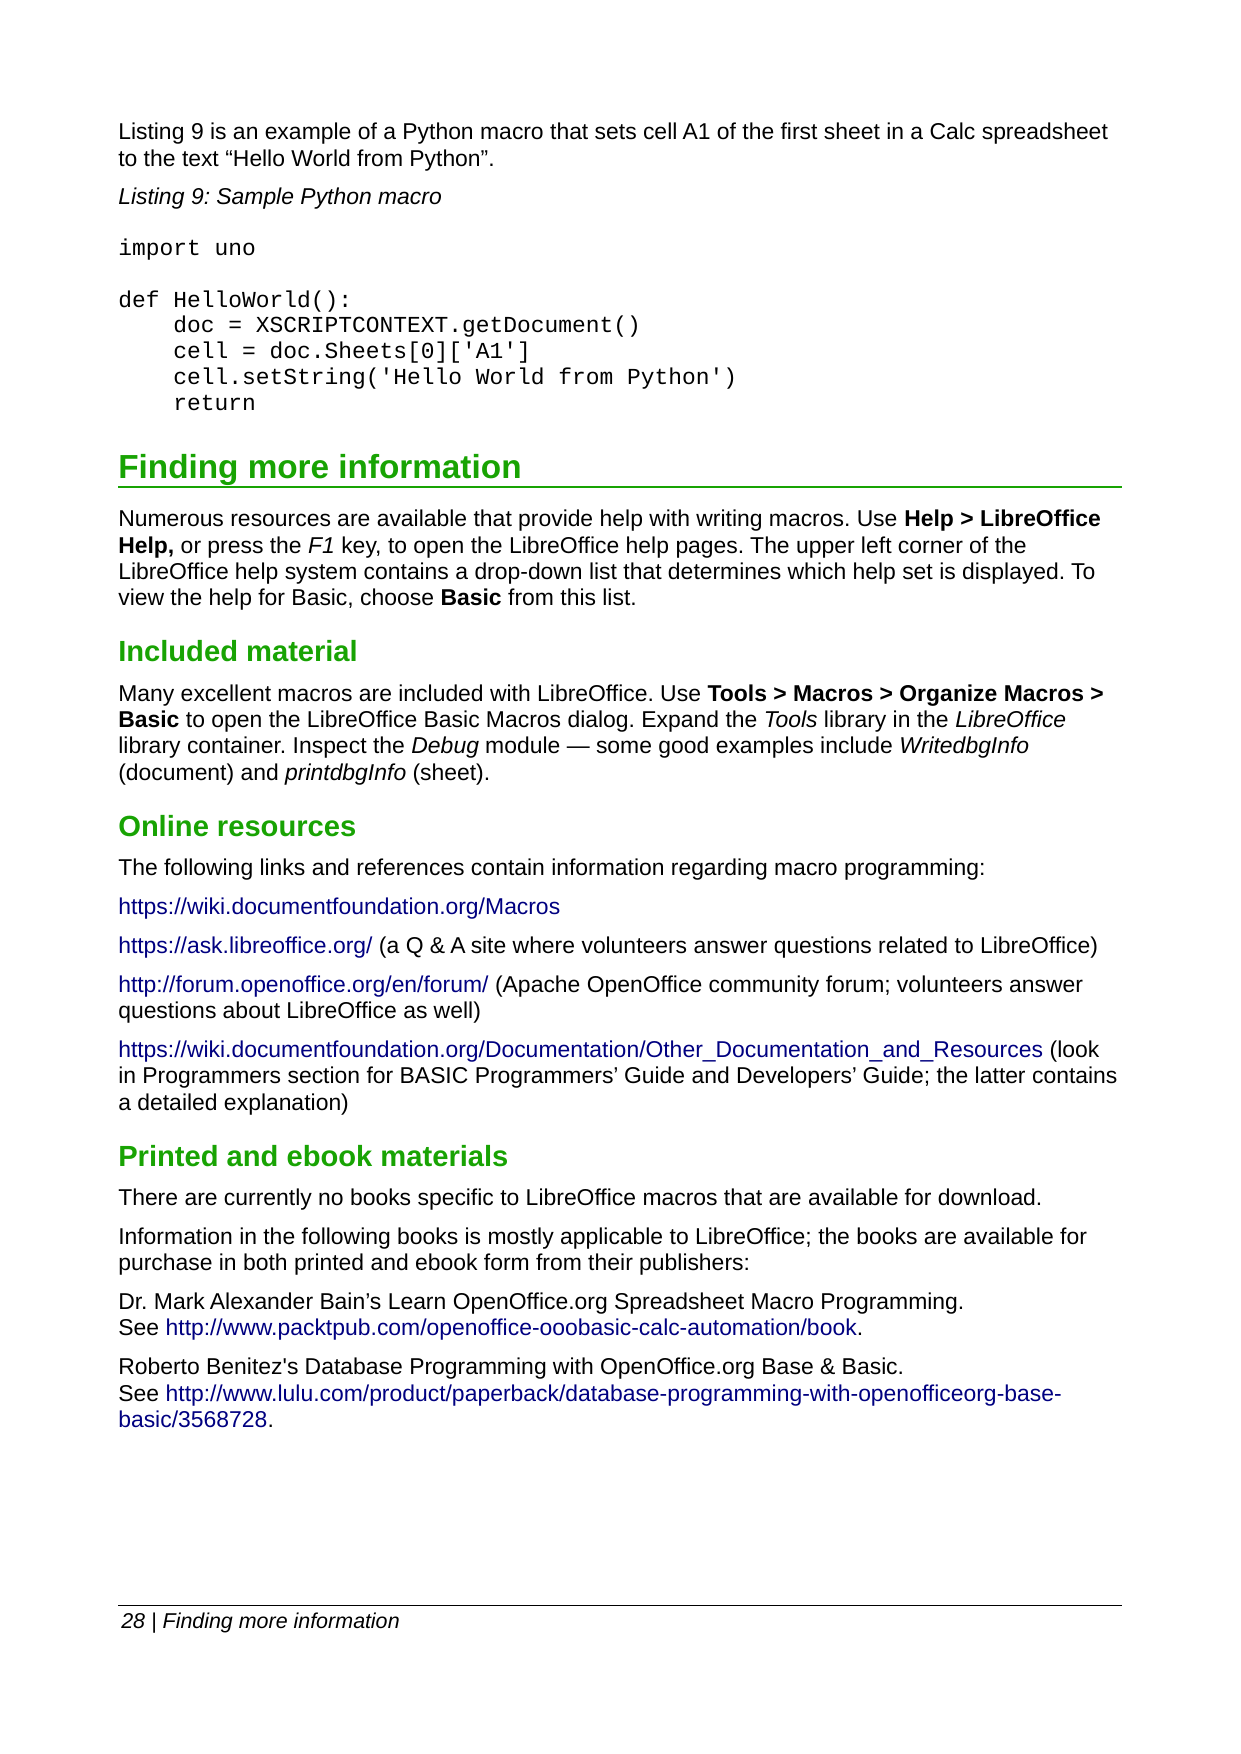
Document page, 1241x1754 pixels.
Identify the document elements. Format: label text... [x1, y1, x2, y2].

text Listing 9: Sample Python macro [118, 183, 1122, 210]
text Roberto Benitez's Database Programming with OpenOffice.org Base & Basic. See http://www.lulu.com/product/paperback/database-programming-with-openofficeorg-base-basic/3568728. [118, 1353, 1122, 1432]
subtitle Finding more information [118, 447, 1122, 486]
text import uno def HelloWorld(): doc = XSCRIPTCONTEXT.getDocument() cell = doc.Sheets[0]['A1'] cell.setString('Hello World from Python') return [118, 236, 1122, 418]
list The following links and references contain information regarding macro programming: [118, 854, 1122, 880]
list https://wiki.documentfoundation.org/Macros [118, 893, 1122, 919]
text There are currently no books specific to LibreOffice macros that are available for download. [118, 1184, 1122, 1210]
text http://forum.openoffice.org/en/forum/ (Apache OpenOffice community forum; volunteers answer questions about LibreOffice as well) [118, 971, 1122, 1023]
text Numerous resources are available that provide help with writing macros. Use Help > LibreOffice Help, or press the F1 key, to open the LibreOffice help pages. The upper left corner of the LibreOffice help system contains a drop-down list that determines which help set is displayed. To view the help for Basic, choose Basic from this list. [118, 505, 1122, 611]
text Many excellent macros are included with LibreOffice. Use Tools > Macros > Organize Macros > Basic to open the LibreOffice Basic Macros dialog. Expand the Tools library in the LibreOffice library container. Inspect the Debug module — some good examples include WritedbgInfo (document) and printdbgInfo (sheet). [118, 680, 1122, 785]
text Dr. Mark Alexander Bain’s Learn OpenOffice.org Spreadsheet Macro Programming. See http://www.packtpub.com/openoffice-ooobasic-calc-automation/book. [118, 1288, 1122, 1341]
list Information in the following books is mostly applicable to LibreOffice; the books are available for purchase in both printed and ebook form from their publishers: [118, 1223, 1122, 1275]
subtitle Online resources [118, 809, 1122, 842]
subtitle Included material [118, 634, 1122, 668]
list https://ask.libreoffice.org/ (a Q & A site where volunteers answer questions related to LibreOffice) [118, 932, 1122, 958]
text Listing 9 is an example of a Python macro that sets cell A1 of the first sheet in a Calc spreadsheet to the text “Hello World from Python”. [118, 118, 1122, 171]
text https://wiki.documentfoundation.org/Documentation/Other_Documentation_and_Resources (look in Programmers section for BASIC Programmers’ Guide and Developers’ Guide; the latter contains a detailed explanation) [118, 1036, 1122, 1115]
subtitle Printed and ebook materials [118, 1138, 1122, 1172]
